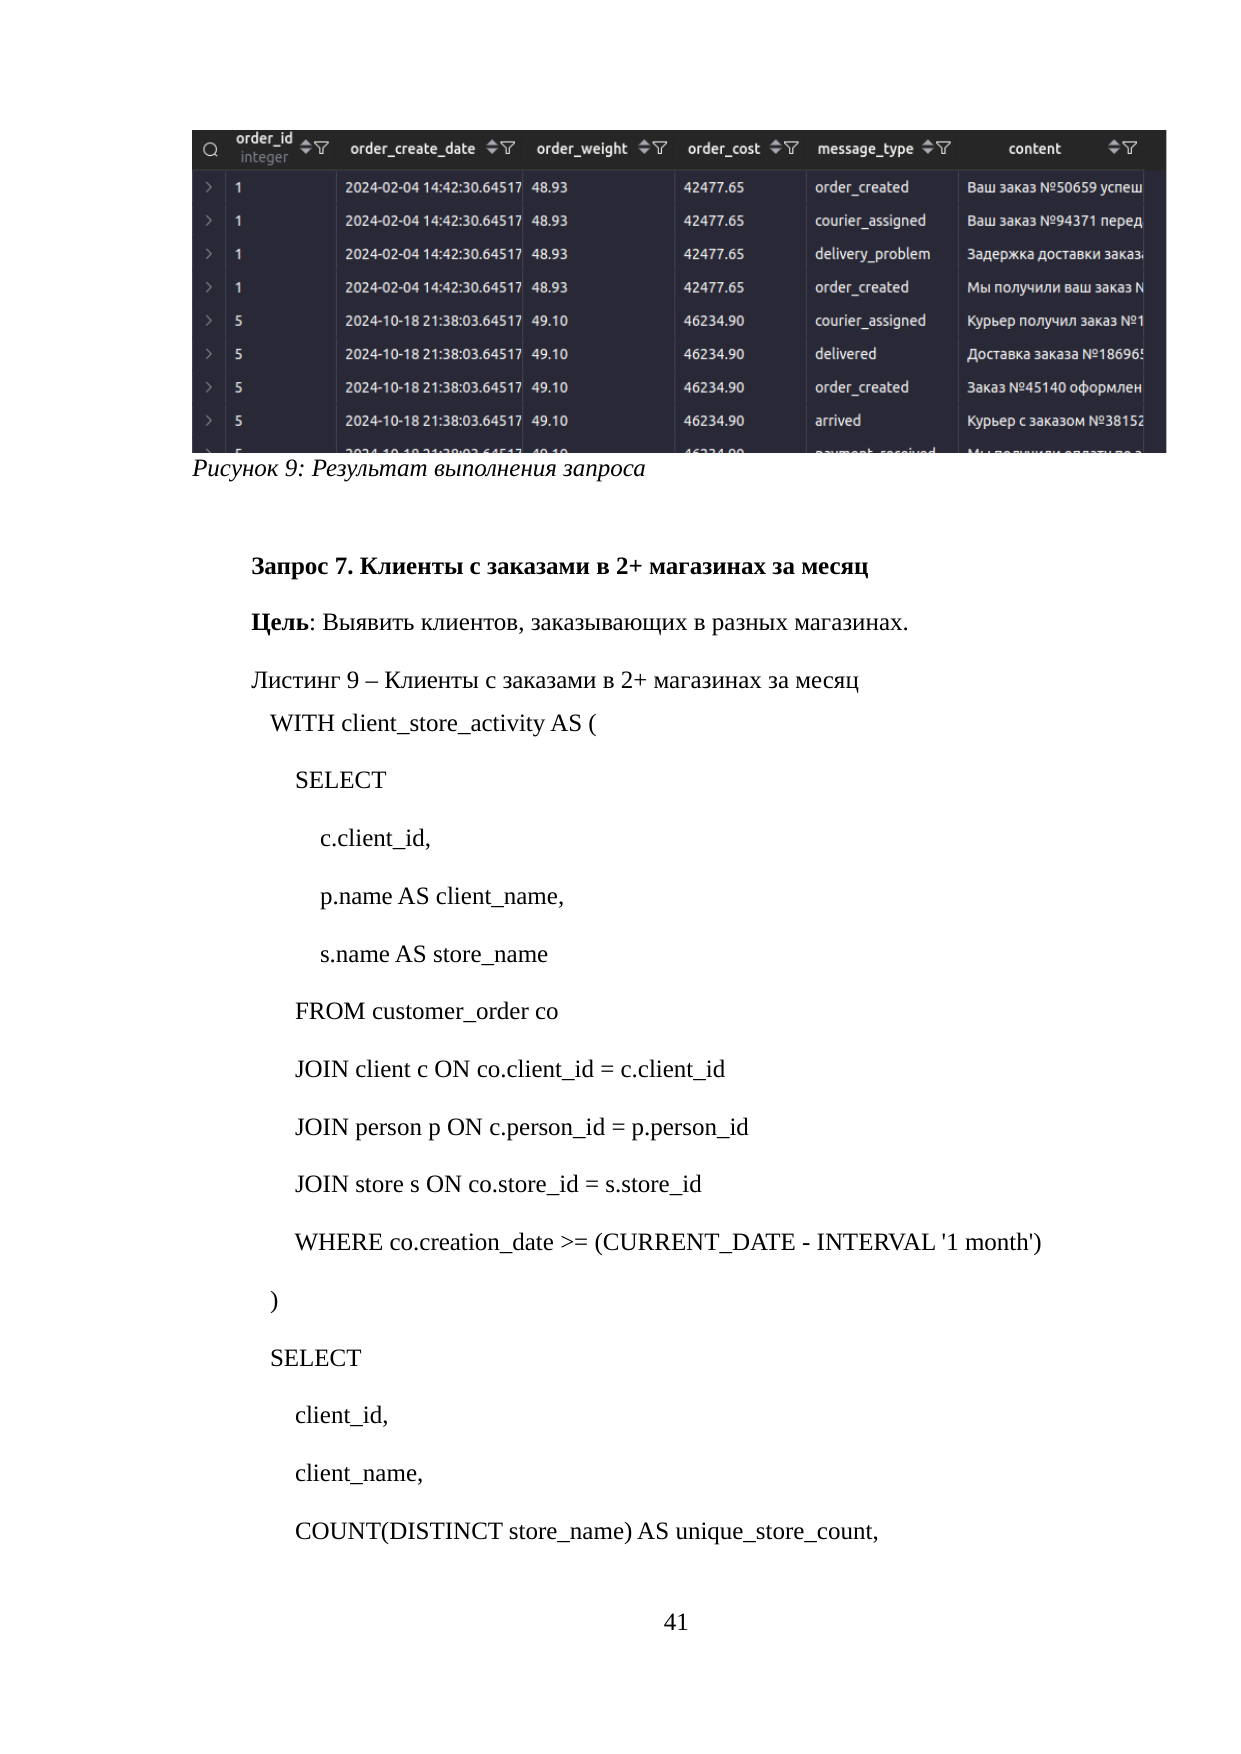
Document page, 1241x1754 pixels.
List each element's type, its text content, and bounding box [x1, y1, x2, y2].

text JOIN store s ON co.store_id = s.store_id [196, 1169, 1181, 1198]
subtitle Запрос 7. Клиенты с заказами в 2+ магазинах за месяц [177, 551, 1181, 580]
text WITH client_store_activity AS ( [196, 708, 1181, 737]
text c.client_id, [196, 823, 1181, 852]
text s.name AS store_name [196, 939, 1181, 967]
text SELECT [196, 1343, 1181, 1371]
text FROM customer_order co [196, 996, 1181, 1025]
text JOIN client c ON co.client_id = c.client_id [196, 1054, 1181, 1083]
text Рисунок 9: Результат выполнения запроса [192, 453, 1166, 481]
text SELECT [196, 766, 1181, 794]
text client_id, [196, 1400, 1181, 1429]
text Листинг 9 – Клиенты с заказами в 2+ магазинах за месяц [177, 665, 1181, 693]
picture [192, 130, 1167, 453]
text COUNT(DISTINCT store_name) AS unique_store_count, [196, 1516, 1181, 1544]
text ) [196, 1285, 1181, 1314]
text JOIN person p ON c.person_id = p.person_id [196, 1112, 1181, 1141]
text client_name, [196, 1458, 1181, 1487]
text WHERE co.creation_date >= (CURRENT_DATE - INTERVAL '1 month') [196, 1227, 1181, 1256]
text p.name AS client_name, [196, 881, 1181, 910]
text Цель: Выявить клиентов, заказывающих в разных магазинах. [177, 607, 1181, 636]
